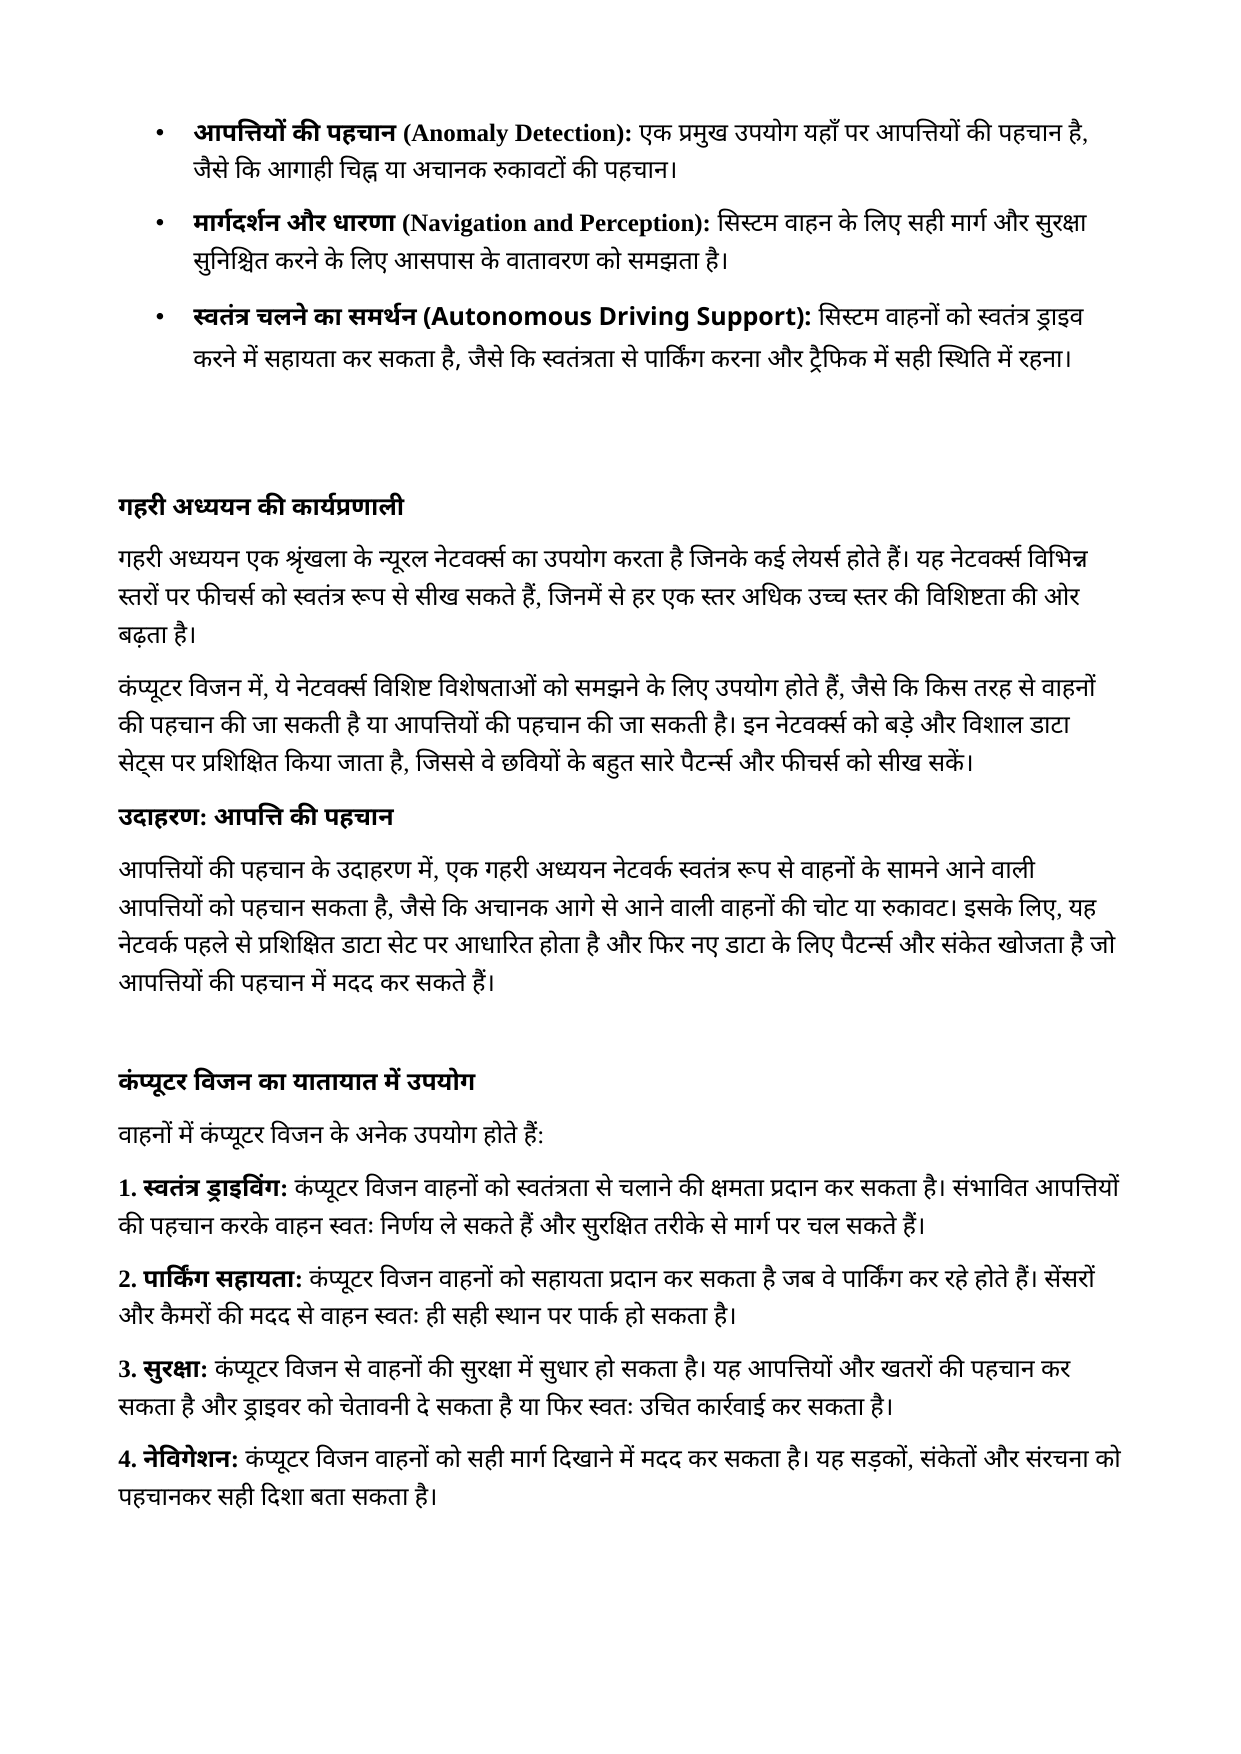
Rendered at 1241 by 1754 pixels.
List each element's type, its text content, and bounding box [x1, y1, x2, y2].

text गहरी अध्ययन की कार्यप्रणाली [118, 493, 1122, 526]
text कंप्यूटर विजन का यातायात में उपयोग [118, 1068, 1122, 1101]
text 4. नेविगेशन: कंप्यूटर विजन वाहनों को सही मार्ग दिखाने में मदद कर सकता है। यह सड़कों, संकेतों और संरचना को पहचानकर सही दिशा बता सकता है। [118, 1444, 1122, 1515]
text कंप्यूटर विजन में, ये नेटवर्क्स विशिष्ट विशेषताओं को समझने के लिए उपयोग होते हैं, जैसे कि किस तरह से वाहनों की पहचान की जा सकती है या आपत्तियों की पहचान की जा सकती है। इन नेटवर्क्स को बड़े और विशाल डाटा सेट्स पर प्रशिक्षित किया जाता है, जिससे वे छवियों के बहुत सारे पैटर्न्स और फीचर्स को सीख सकें। [118, 673, 1122, 782]
list स्वतंत्र चलने का समर्थन (Autonomous Driving Support): सिस्टम वाहनों को स्वतंत्र ड्राइव करने में सहायता कर सकता है, जैसे कि स्वतंत्रता से पार्किंग करना और ट्रैफिक में सही स्थिति में रहना। [156, 299, 1122, 378]
text 3. सुरक्षा: कंप्यूटर विजन से वाहनों की सुरक्षा में सुधार हो सकता है। यह आपत्तियों और खतरों की पहचान कर सकता है और ड्राइवर को चेतावनी दे सकता है या फिर स्वतः उचित कार्रवाई कर सकता है। [118, 1354, 1122, 1425]
text गहरी अध्ययन एक श्रृंखला के न्यूरल नेटवर्क्स का उपयोग करता है जिनके कई लेयर्स होते हैं। यह नेटवर्क्स विभिन्न स्तरों पर फीचर्स को स्वतंत्र रूप से सीख सकते हैं, जिनमें से हर एक स्तर अधिक उच्च स्तर की विशिष्टता की ओर बढ़ता है। [118, 545, 1122, 653]
list आपत्तियों की पहचान (Anomaly Detection): एक प्रमुख उपयोग यहाँ पर आपत्तियों की पहचान है, जैसे कि आगाही चिह्न या अचानक रुकावटों की पहचान। [156, 118, 1122, 189]
text 1. स्वतंत्र ड्राइविंग: कंप्यूटर विजन वाहनों को स्वतंत्रता से चलाने की क्षमता प्रदान कर सकता है। संभावित आपत्तियों की पहचान करके वाहन स्वतः निर्णय ले सकते हैं और सुरक्षित तरीके से मार्ग पर चल सकते हैं। [118, 1173, 1122, 1244]
text उदाहरण: आपत्ति की पहचान [118, 802, 1122, 835]
text वाहनों में कंप्यूटर विजन के अनेक उपयोग होते हैं: [118, 1120, 1122, 1154]
text 2. पार्किंग सहायता: कंप्यूटर विजन वाहनों को सहायता प्रदान कर सकता है जब वे पार्किंग कर रहे होते हैं। सेंसरों और कैमरों की मदद से वाहन स्वतः ही सही स्थान पर पार्क हो सकता है। [118, 1264, 1122, 1335]
list मार्गदर्शन और धारणा (Navigation and Perception): सिस्टम वाहन के लिए सही मार्ग और सुरक्षा सुनिश्चित करने के लिए आसपास के वातावरण को समझता है। [156, 208, 1122, 279]
text आपत्तियों की पहचान के उदाहरण में, एक गहरी अध्ययन नेटवर्क स्वतंत्र रूप से वाहनों के सामने आने वाली आपत्तियों को पहचान सकता है, जैसे कि अचानक आगे से आने वाली वाहनों की चोट या रुकावट। इसके लिए, यह नेटवर्क पहले से प्रशिक्षित डाटा सेट पर आधारित होता है और फिर नए डाटा के लिए पैटर्न्स और संकेत खोजता है जो आपत्तियों की पहचान में मदद कर सकते हैं। [118, 855, 1122, 1001]
